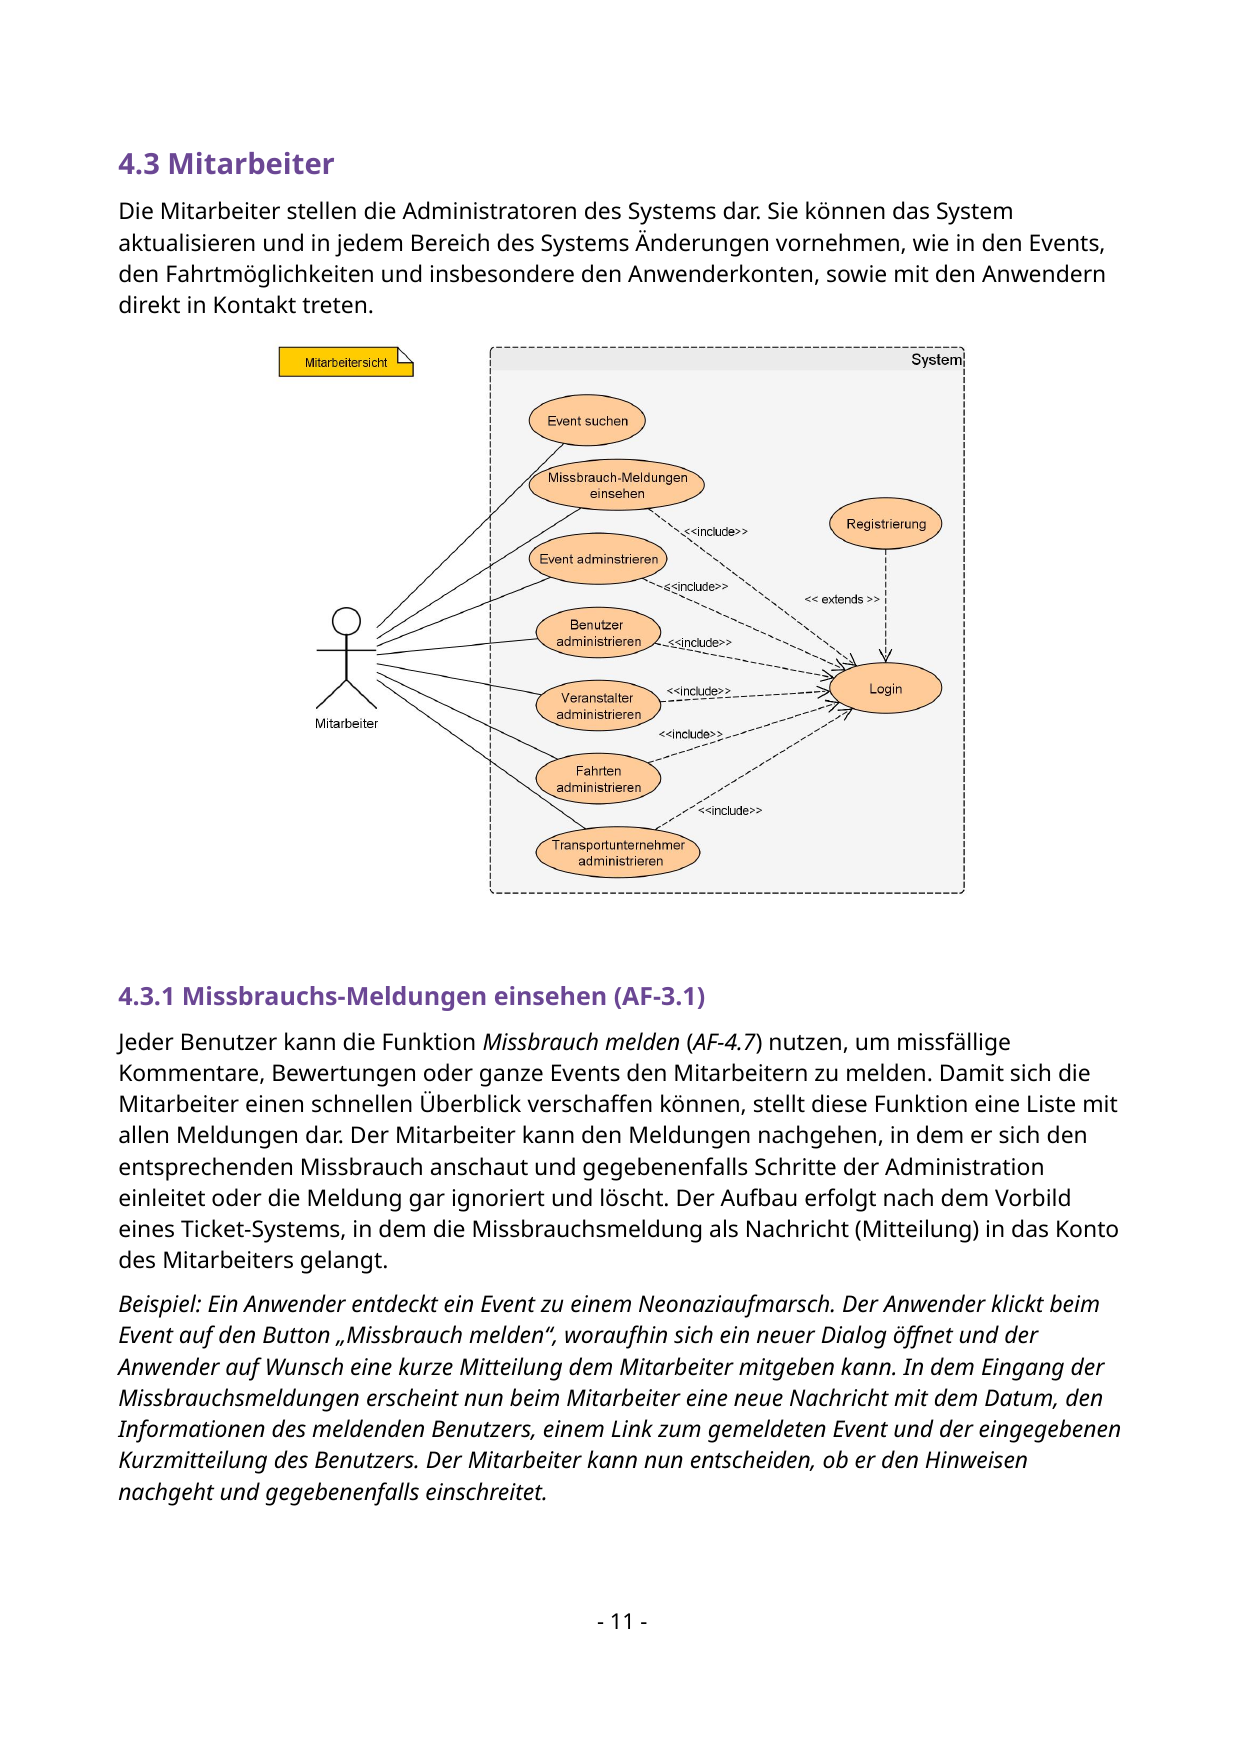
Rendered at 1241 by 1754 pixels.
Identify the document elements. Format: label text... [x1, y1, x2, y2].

picture [264, 332, 980, 908]
subtitle 4.3 Mitarbeiter [118, 143, 1126, 183]
text Beispiel: Ein Anwender entdeckt ein Event zu einem Neonaziaufmarsch. Der Anwender klickt beim Event auf den Button „Missbrauch melden“, woraufhin sich ein neuer Dialog öffnet und der Anwender auf Wunsch eine kurze Mitteilung dem Mitarbeiter mitgeben kann. In dem Eingang der Missbrauchsmeldungen erscheint nun beim Mitarbeiter eine neue Nachricht mit dem Datum, den Informationen des meldenden Benutzers, einem Link zum gemeldeten Event und der eingegebenen Kurzmitteilung des Benutzers. Der Mitarbeiter kann nun entscheiden, ob er den Hinweisen nachgeht und gegebenenfalls einschreitet. [118, 1288, 1126, 1507]
text Die Mitarbeiter stellen die Administratoren des Systems dar. Sie können das System aktualisieren und in jedem Bereich des Systems Änderungen vornehmen, wie in den Events, den Fahrtmöglichkeiten und insbesondere den Anwenderkonten, sowie mit den Anwendern direkt in Kontakt treten. [118, 195, 1126, 320]
text Jeder Benutzer kann die Funktion Missbrauch melden (AF-4.7) nutzen, um missfällige Kommentare, Bewertungen oder ganze Events den Mitarbeitern zu melden. Damit sich die Mitarbeiter einen schnellen Überblick verschaffen können, stellt diese Funktion eine Liste mit allen Meldungen dar. Der Mitarbeiter kann den Meldungen nachgehen, in dem er sich den entsprechenden Missbrauch anschaut und gegebenenfalls Schritte der Administration einleitet oder die Meldung gar ignoriert und löscht. Der Aufbau erfolgt nach dem Vorbild eines Ticket-Systems, in dem die Missbrauchsmeldung als Nachricht (Mitteilung) in das Konto des Mitarbeiters gelangt. [118, 1025, 1126, 1275]
subtitle 4.3.1 Missbrauchs-Meldungen einsehen (AF-3.1) [118, 979, 1126, 1013]
